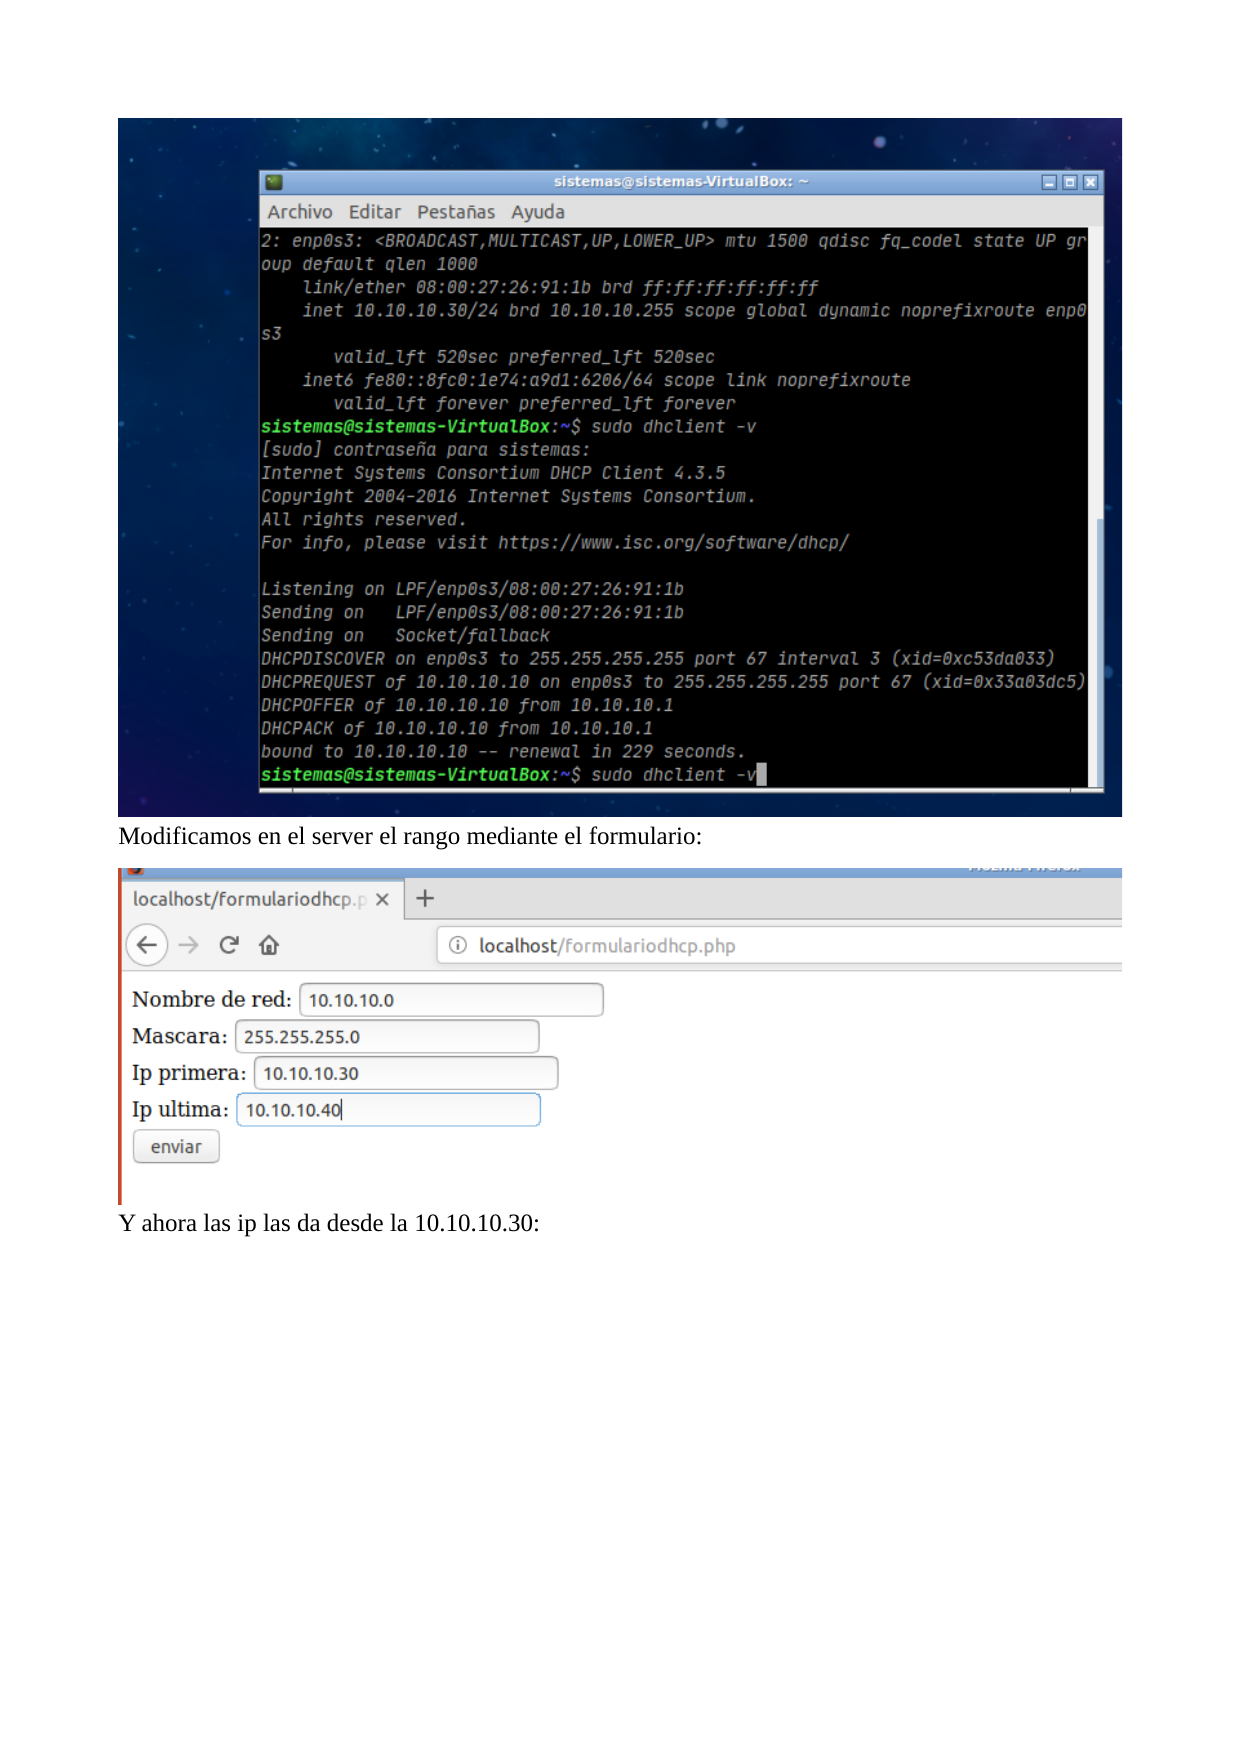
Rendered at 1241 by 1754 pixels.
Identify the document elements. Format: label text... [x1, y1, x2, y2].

picture [118, 118, 1123, 817]
picture [118, 868, 1123, 1205]
text Modificamos en el server el rango mediante el formulario: [118, 817, 1122, 849]
text Y ahora las ip las da desde la 10.10.10.30: [118, 1205, 1122, 1237]
